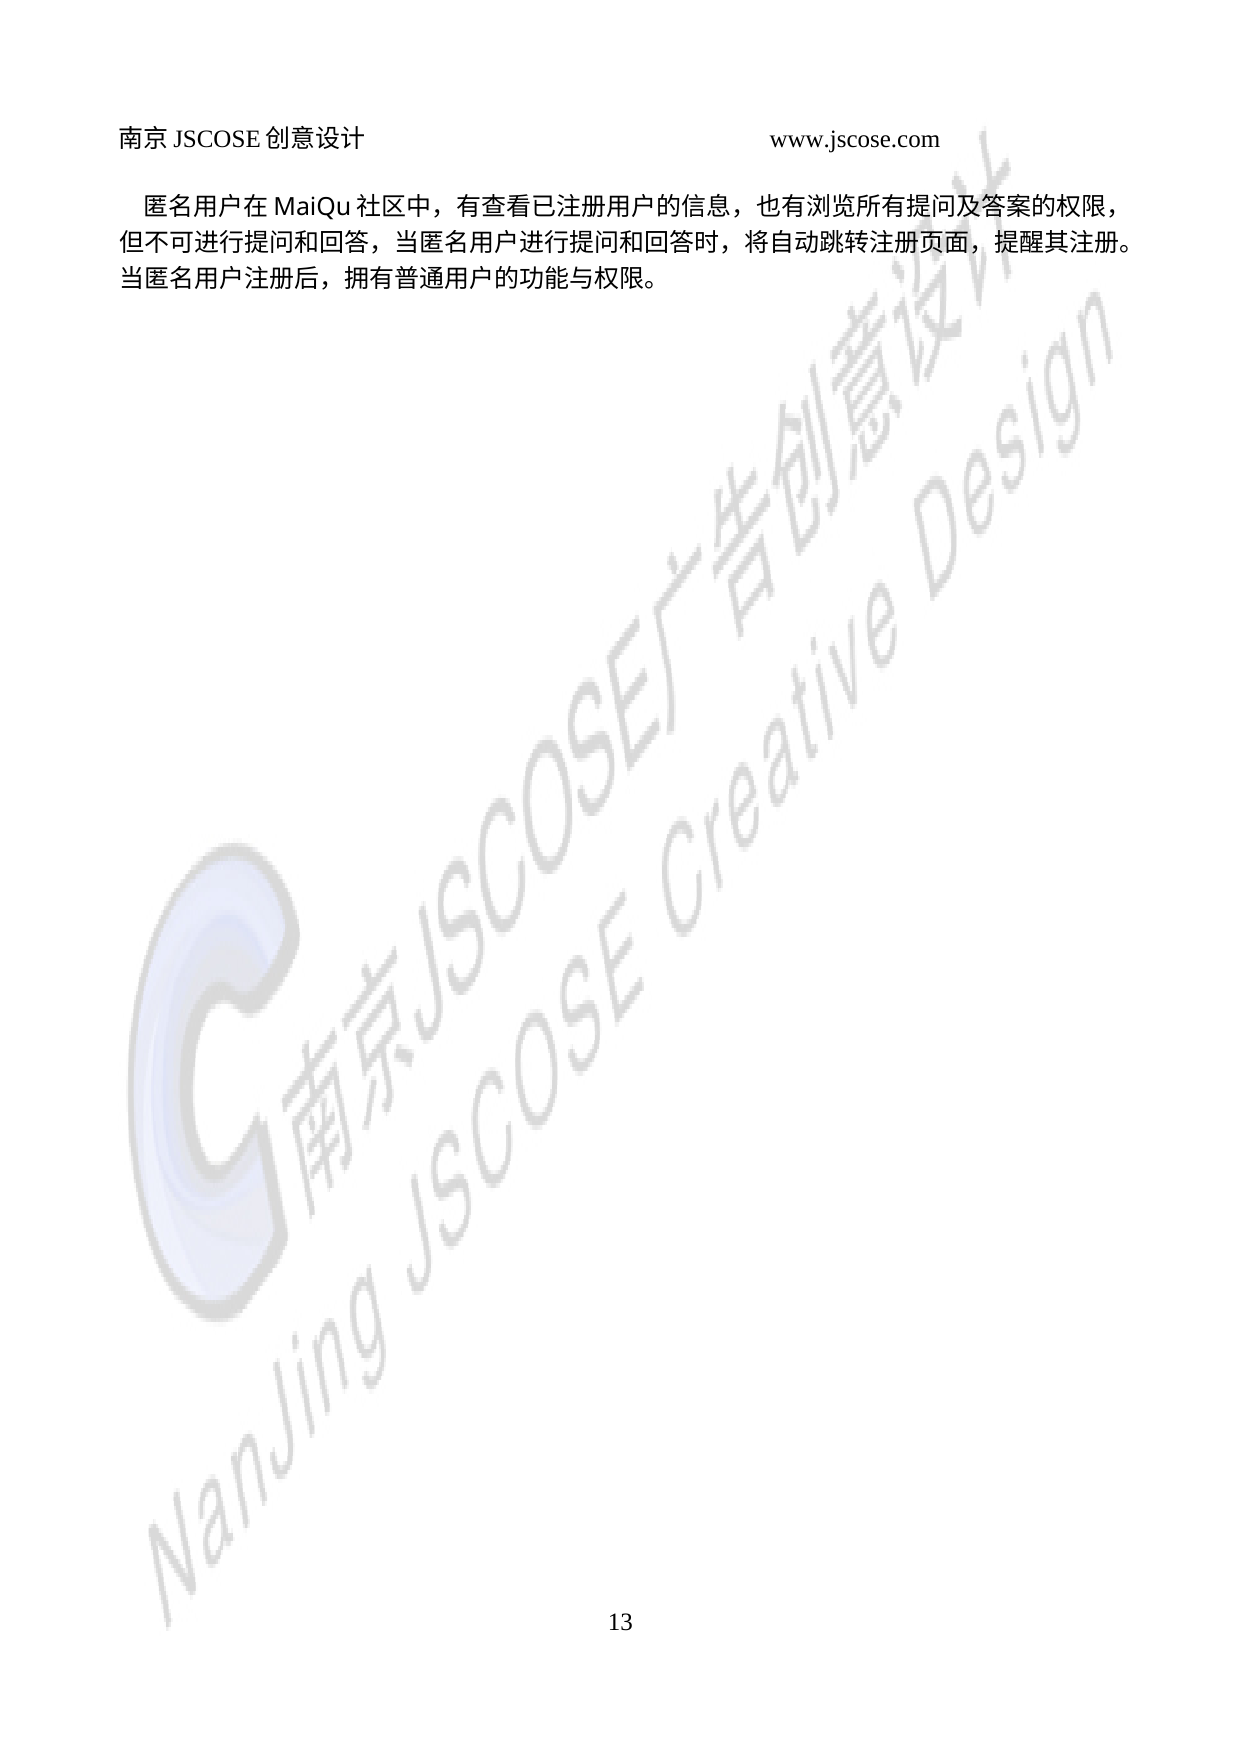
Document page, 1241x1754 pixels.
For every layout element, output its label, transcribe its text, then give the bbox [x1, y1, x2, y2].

picture [118, 118, 1122, 186]
picture [118, 295, 1122, 1636]
text 匿名用户在MaiQu社区中，有查看已注册用户的信息，也有浏览所有提问及答案的权限，但不可进行提问和回答，当匿名用户进行提问和回答时，将自动跳转注册页面，提醒其注册。当匿名用户注册后，拥有普通用户的功能与权限。 [118, 186, 1122, 295]
